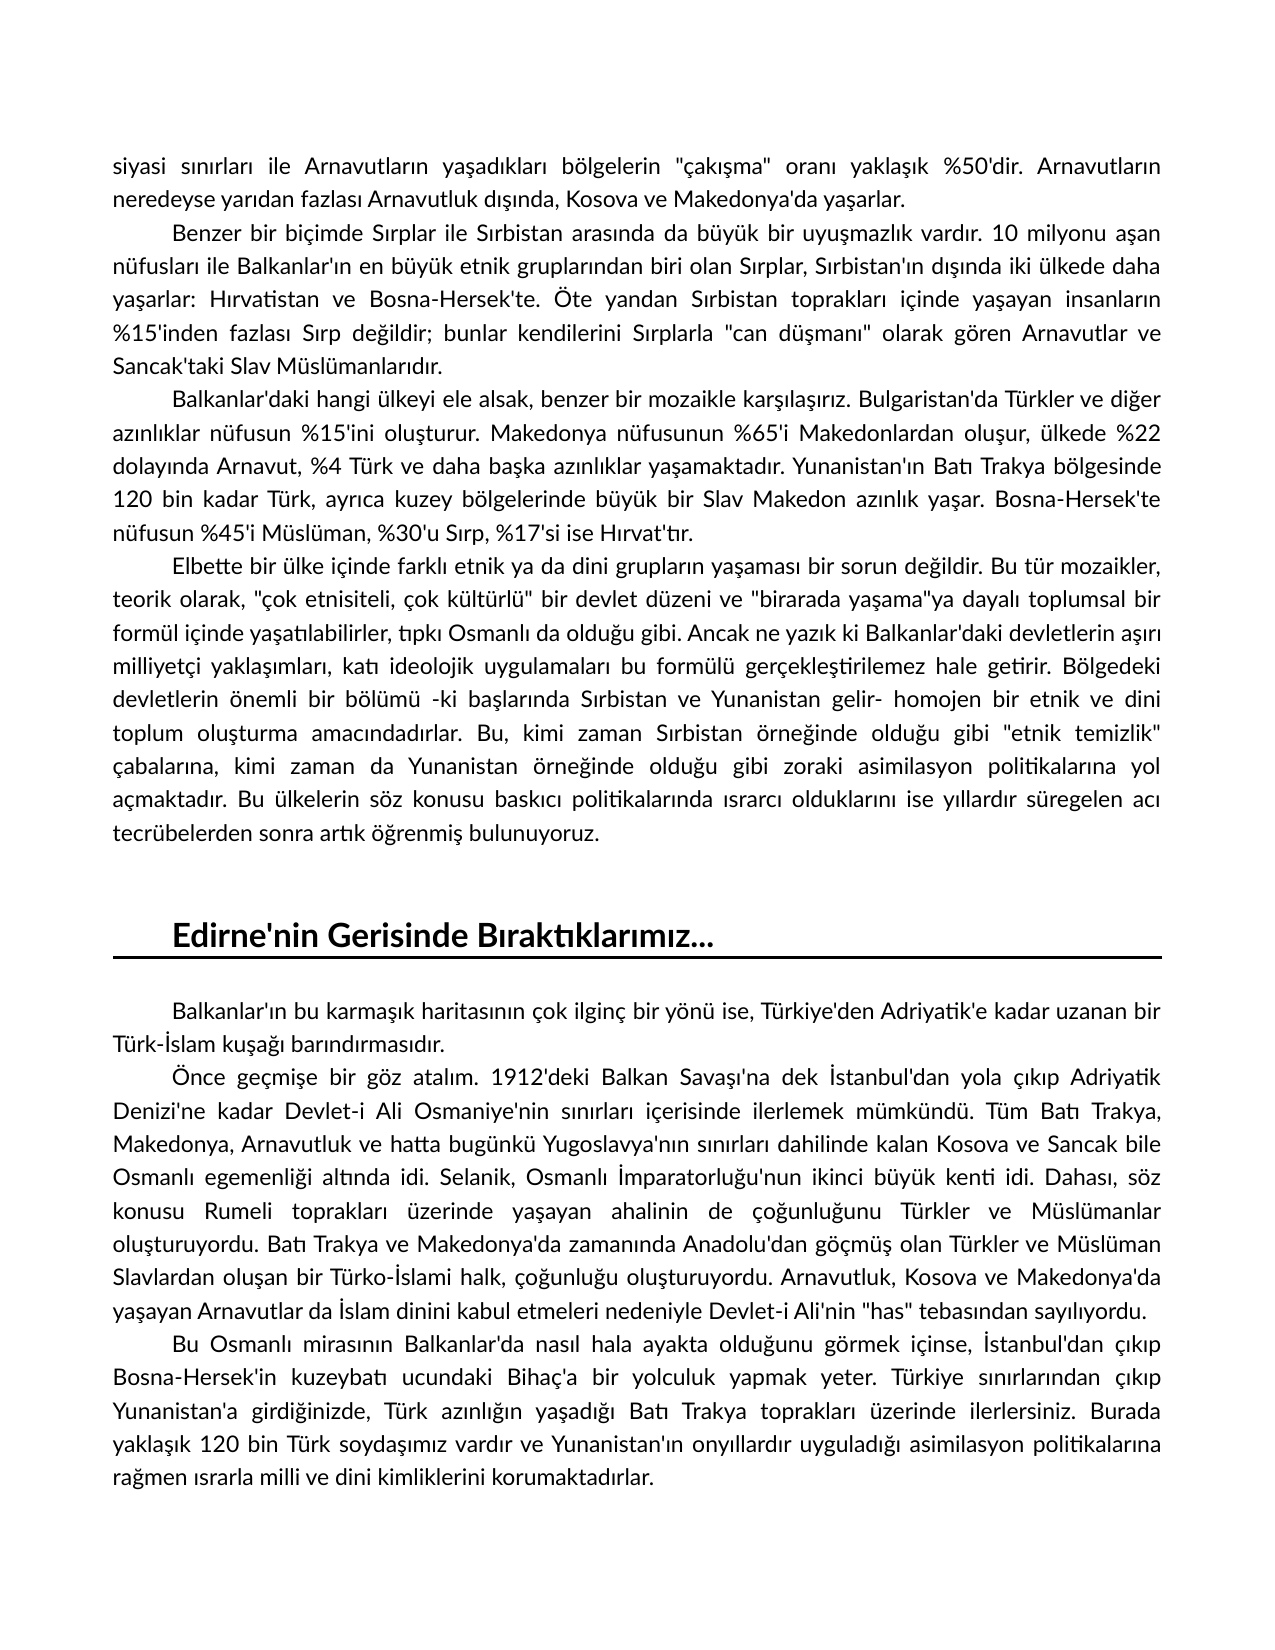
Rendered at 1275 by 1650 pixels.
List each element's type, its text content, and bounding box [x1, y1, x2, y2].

text siyasi sınırları ile Arnavutların yaşadıkları bölgelerin "çakışma" oranı yaklaşık %50'dir. Arnavutların neredeyse yarıdan fazlası Arnavutluk dışında, Kosova ve Makedonya'da yaşarlar. [112, 148, 1162, 214]
text Bu Osmanlı mirasının Balkanlar'da nasıl hala ayakta olduğunu görmek içinse, İstanbul'dan çıkıp Bosna-Hersek'in kuzeybatı ucundaki Bihaç'a bir yolculuk yapmak yeter. Türkiye sınırlarından çıkıp Yunanistan'a girdiğinizde, Türk azınlığın yaşadığı Batı Trakya toprakları üzerinde ilerlersiniz. Burada yaklaşık 120 bin Türk soydaşımız vardır ve Yunanistan'ın onyıllardır uyguladığı asimilasyon politikalarına rağmen ısrarla milli ve dini kimliklerini korumaktadırlar. [112, 1326, 1162, 1492]
text Elbette bir ülke içinde farklı etnik ya da dini grupların yaşaması bir sorun değildir. Bu tür mozaikler, teorik olarak, "çok etnisiteli, çok kültürlü" bir devlet düzeni ve "birarada yaşama"ya dayalı toplumsal bir formül içinde yaşatılabilirler, tıpkı Osmanlı da olduğu gibi. Ancak ne yazık ki Balkanlar'daki devletlerin aşırı milliyetçi yaklaşımları, katı ideolojik uygulamaları bu formülü gerçekleştirilemez hale getirir. Bölgedeki devletlerin önemli bir bölümü -ki başlarında Sırbistan ve Yunanistan gelir- homojen bir etnik ve dini toplum oluşturma amacındadırlar. Bu, kimi zaman Sırbistan örneğinde olduğu gibi "etnik temizlik" çabalarına, kimi zaman da Yunanistan örneğinde olduğu gibi zoraki asimilasyon politikalarına yol açmaktadır. Bu ülkelerin söz konusu baskıcı politikalarında ısrarcı olduklarını ise yıllardır süregelen acı tecrübelerden sonra artık öğrenmiş bulunuyoruz. [112, 548, 1162, 848]
text Balkanlar'ın bu karmaşık haritasının çok ilginç bir yönü ise, Türkiye'den Adriyatik'e kadar uzanan bir Türk-İslam kuşağı barındırmasıdır. [112, 992, 1162, 1059]
text Benzer bir biçimde Sırplar ile Sırbistan arasında da büyük bir uyuşmazlık vardır. 10 milyonu aşan nüfusları ile Balkanlar'ın en büyük etnik gruplarından biri olan Sırplar, Sırbistan'ın dışında iki ülkede daha yaşarlar: Hırvatistan ve Bosna-Hersek'te. Öte yandan Sırbistan toprakları içinde yaşayan insanların %15'inden fazlası Sırp değildir; bunlar kendilerini Sırplarla "can düşmanı" olarak gören Arnavutlar ve Sancak'taki Slav Müslümanlarıdır. [112, 214, 1162, 381]
text Balkanlar'daki hangi ülkeyi ele alsak, benzer bir mozaikle karşılaşırız. Bulgaristan'da Türkler ve diğer azınlıklar nüfusun %15'ini oluşturur. Makedonya nüfusunun %65'i Makedonlardan oluşur, ülkede %22 dolayında Arnavut, %4 Türk ve daha başka azınlıklar yaşamaktadır. Yunanistan'ın Batı Trakya bölgesinde 120 bin kadar Türk, ayrıca kuzey bölgelerinde büyük bir Slav Makedon azınlık yaşar. Bosna-Hersek'te nüfusun %45'i Müslüman, %30'u Sırp, %17'si ise Hırvat'tır. [112, 381, 1162, 548]
text Edirne'nin Gerisinde Bıraktıklarımız... [112, 914, 1162, 959]
text Önce geçmişe bir göz atalım. 1912'deki Balkan Savaşı'na dek İstanbul'dan yola çıkıp Adriyatik Denizi'ne kadar Devlet-i Ali Osmaniye'nin sınırları içerisinde ilerlemek mümkündü. Tüm Batı Trakya, Makedonya, Arnavutluk ve hatta bugünkü Yugoslavya'nın sınırları dahilinde kalan Kosova ve Sancak bile Osmanlı egemenliği altında idi. Selanik, Osmanlı İmparatorluğu'nun ikinci büyük kenti idi. Dahası, söz konusu Rumeli toprakları üzerinde yaşayan ahalinin de çoğunluğunu Türkler ve Müslümanlar oluşturuyordu. Batı Trakya ve Makedonya'da zamanında Anadolu'dan göçmüş olan Türkler ve Müslüman Slavlardan oluşan bir Türko-İslami halk, çoğunluğu oluşturuyordu. Arnavutluk, Kosova ve Makedonya'da yaşayan Arnavutlar da İslam dinini kabul etmeleri nedeniyle Devlet-i Ali'nin "has" tebasından sayılıyordu. [112, 1059, 1162, 1326]
